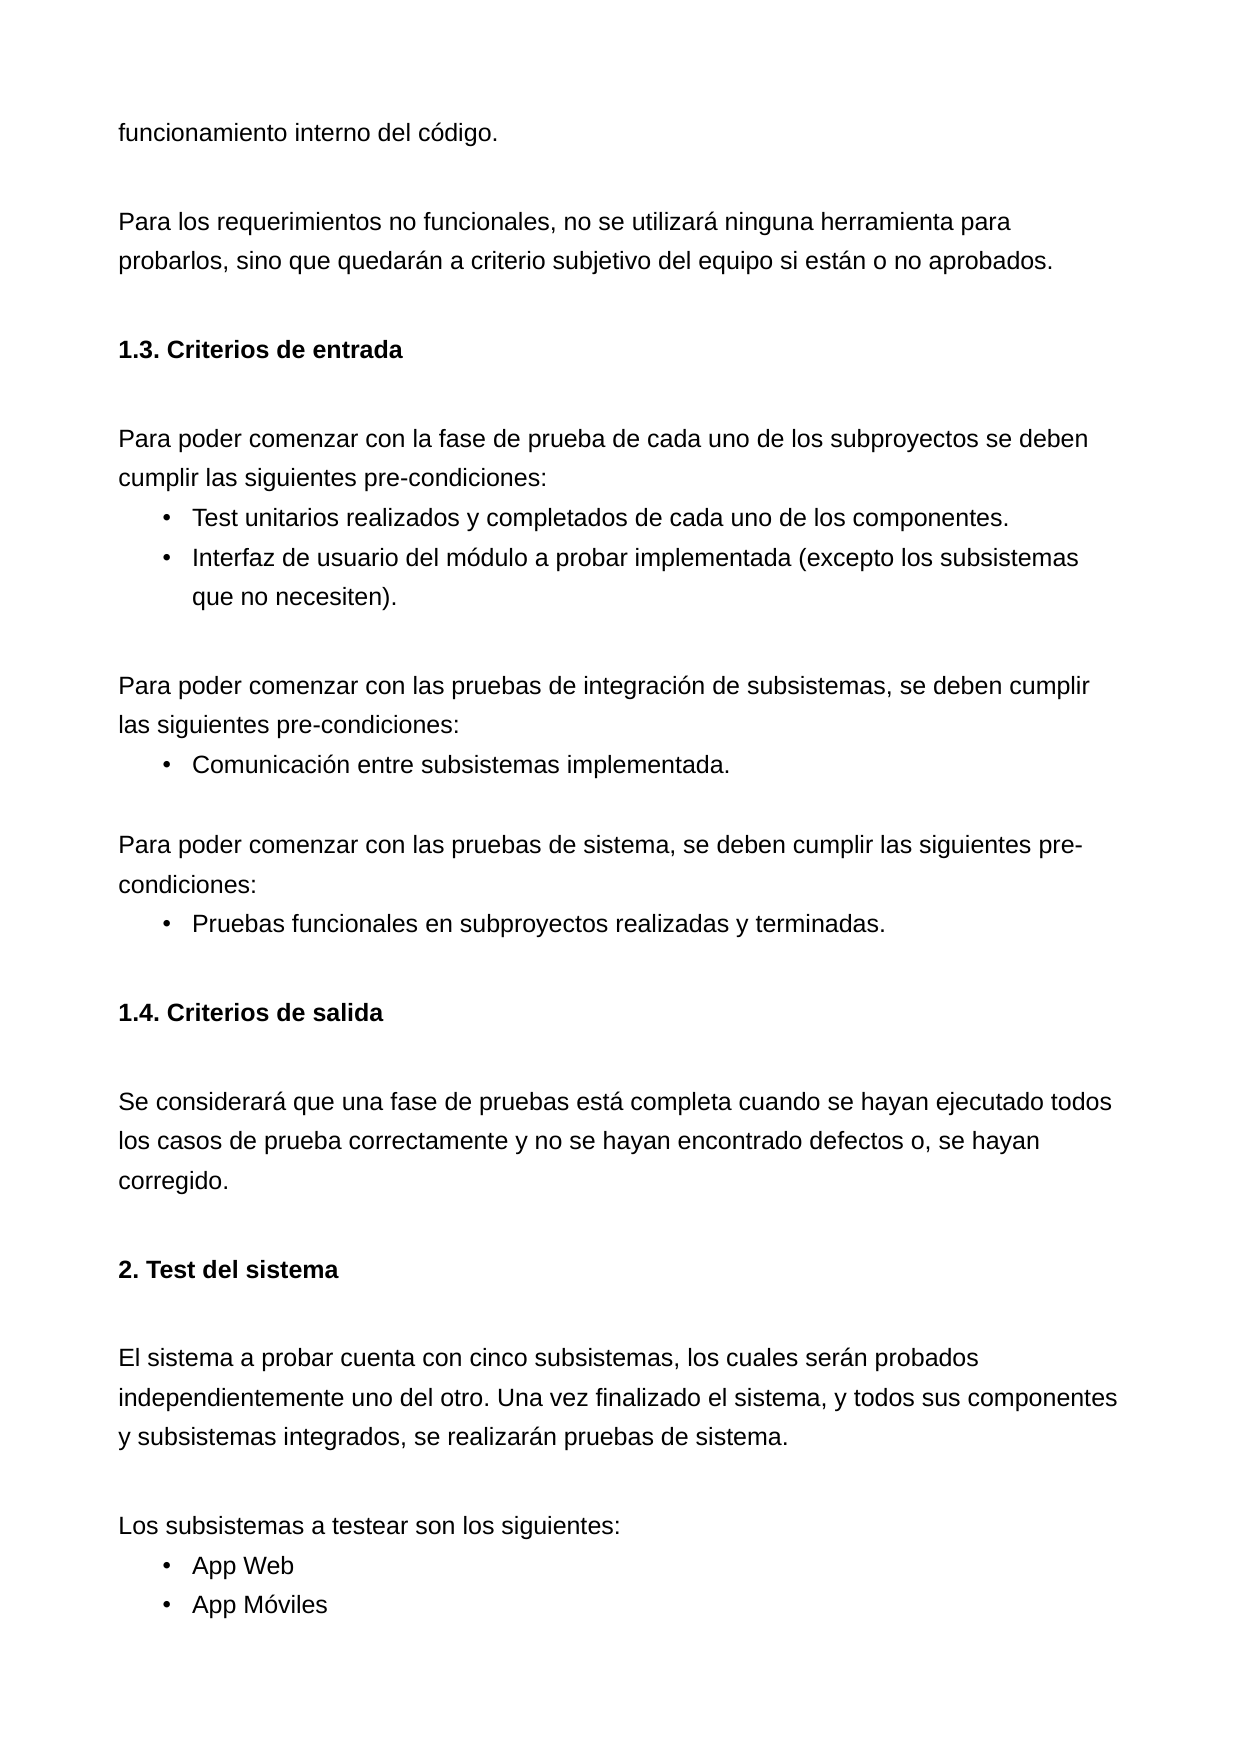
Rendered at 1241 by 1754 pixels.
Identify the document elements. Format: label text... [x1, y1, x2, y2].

list Comunicación entre subsistemas implementada. [162, 750, 1122, 779]
list Interfaz de usuario del módulo a probar implementada (excepto los subsistemas que no necesiten). [162, 543, 1122, 611]
list App Móviles [162, 1590, 1122, 1619]
list App Web [162, 1551, 1122, 1579]
text Para poder comenzar con las pruebas de integración de subsistemas, se deben cumplir las siguientes pre-condiciones: [118, 671, 1122, 739]
list Pruebas funcionales en subproyectos realizadas y terminadas. [162, 909, 1122, 938]
text funcionamiento interno del código. [118, 118, 1122, 147]
text Los subsistemas a testear son los siguientes: [118, 1511, 1122, 1540]
text Para poder comenzar con las pruebas de sistema, se deben cumplir las siguientes pre-condiciones: [118, 830, 1122, 898]
text Se considerará que una fase de pruebas está completa cuando se hayan ejecutado todos los casos de prueba correctamente y no se hayan encontrado defectos o, se hayan corregido. [118, 1087, 1122, 1195]
text 2. Test del sistema [118, 1254, 1122, 1283]
text El sistema a probar cuenta con cinco subsistemas, los cuales serán probados independientemente uno del otro. Una vez finalizado el sistema, y todos sus componentes y subsistemas integrados, se realizarán pruebas de sistema. [118, 1343, 1122, 1451]
text 1.3. Criterios de entrada [118, 335, 1122, 364]
text Para los requerimientos no funcionales, no se utilizará ninguna herramienta para probarlos, sino que quedarán a criterio subjetivo del equipo si están o no aprobados. [118, 207, 1122, 275]
list Test unitarios realizados y completados de cada uno de los componentes. [162, 503, 1122, 532]
text 1.4. Criterios de salida [118, 998, 1122, 1027]
text Para poder comenzar con la fase de prueba de cada uno de los subproyectos se deben cumplir las siguientes pre-condiciones: [118, 424, 1122, 492]
